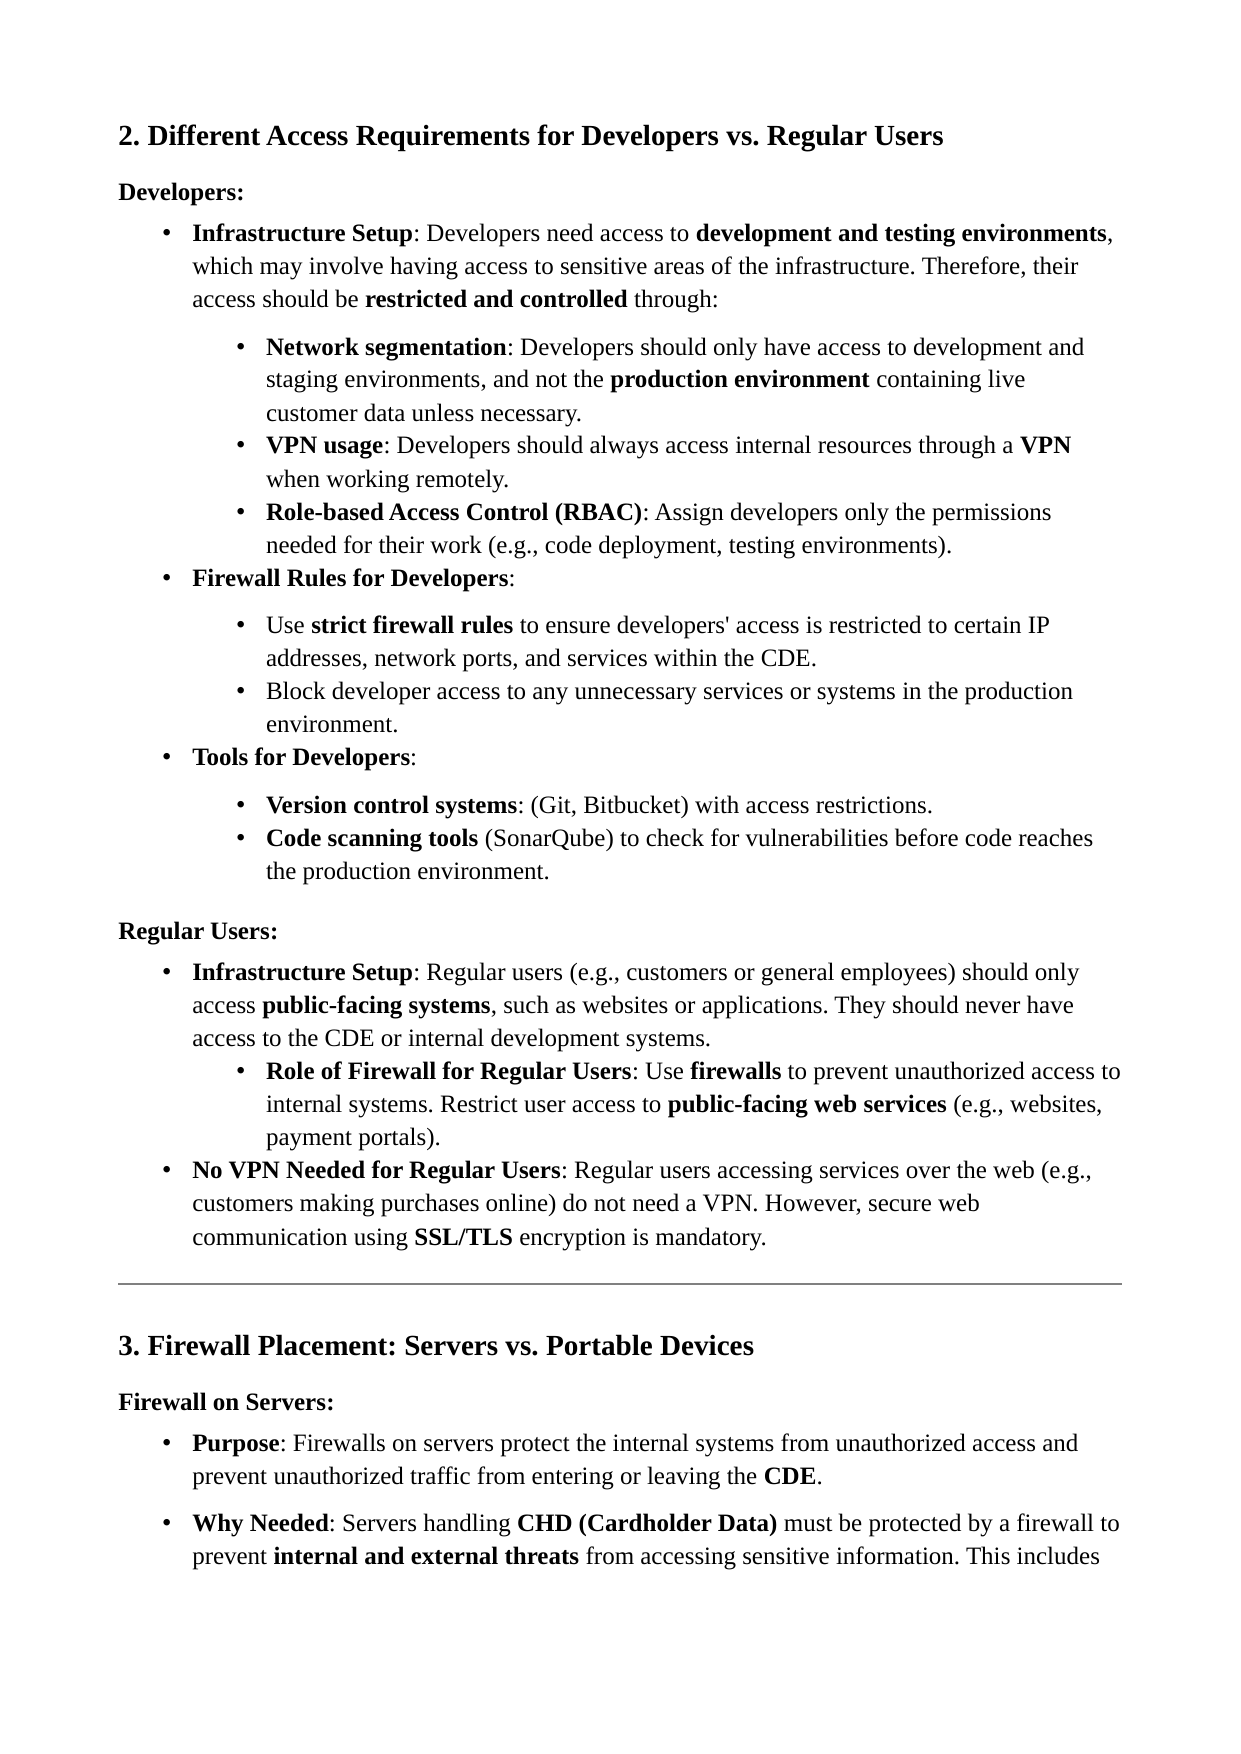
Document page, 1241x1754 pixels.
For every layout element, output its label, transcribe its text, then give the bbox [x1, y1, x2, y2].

subtitle 2. Different Access Requirements for Developers vs. Regular Users [118, 118, 1122, 152]
subtitle Regular Users: [118, 916, 1122, 945]
subtitle Firewall on Servers: [118, 1387, 1122, 1415]
list VPN usage: Developers should always access internal resources through a VPN when working remotely. [236, 431, 1122, 492]
subtitle Developers: [118, 177, 1122, 205]
list Firewall Rules for Developers: [162, 563, 1122, 591]
list Role-based Access Control (RBAC): Assign developers only the permissions needed for their work (e.g., code deployment, testing environments). [236, 497, 1122, 558]
list Code scanning tools (SonarQube) to check for vulnerabilities before code reaches the production environment. [236, 823, 1122, 885]
list Purpose: Firewalls on servers protect the internal systems from unauthorized access and prevent unauthorized traffic from entering or leaving the CDE. [162, 1428, 1122, 1489]
subtitle 3. Firewall Placement: Servers vs. Portable Devices [118, 1328, 1122, 1362]
list Use strict firewall rules to ensure developers' access is restricted to certain IP addresses, network ports, and services within the CDE. [236, 610, 1122, 672]
list No VPN Needed for Regular Users: Regular users accessing services over the web (e.g., customers making purchases online) do not need a VPN. However, secure web communication using SSL/TLS encryption is mandatory. [162, 1156, 1122, 1250]
list Infrastructure Setup: Developers need access to development and testing environments, which may involve having access to sensitive areas of the infrastructure. Therefore, their access should be restricted and controlled through: [162, 218, 1122, 313]
list Tools for Developers: [162, 742, 1122, 771]
list Why Needed: Servers handling CHD (Cardholder Data) must be protected by a firewall to prevent internal and external threats from accessing sensitive information. This includes [162, 1508, 1122, 1570]
list Version control systems: (Git, Bitbucket) with access restrictions. [236, 790, 1122, 819]
list Network segmentation: Developers should only have access to development and staging environments, and not the production environment containing live customer data unless necessary. [236, 332, 1122, 426]
list Role of Firewall for Regular Users: Use firewalls to prevent unauthorized access to internal systems. Restrict user access to public-facing web services (e.g., websites, payment portals). [236, 1056, 1122, 1151]
list Infrastructure Setup: Regular users (e.g., customers or general employees) should only access public-facing systems, such as websites or applications. They should never have access to the CDE or internal development systems. [162, 957, 1122, 1052]
list Block developer access to any unnecessary services or systems in the production environment. [236, 676, 1122, 738]
